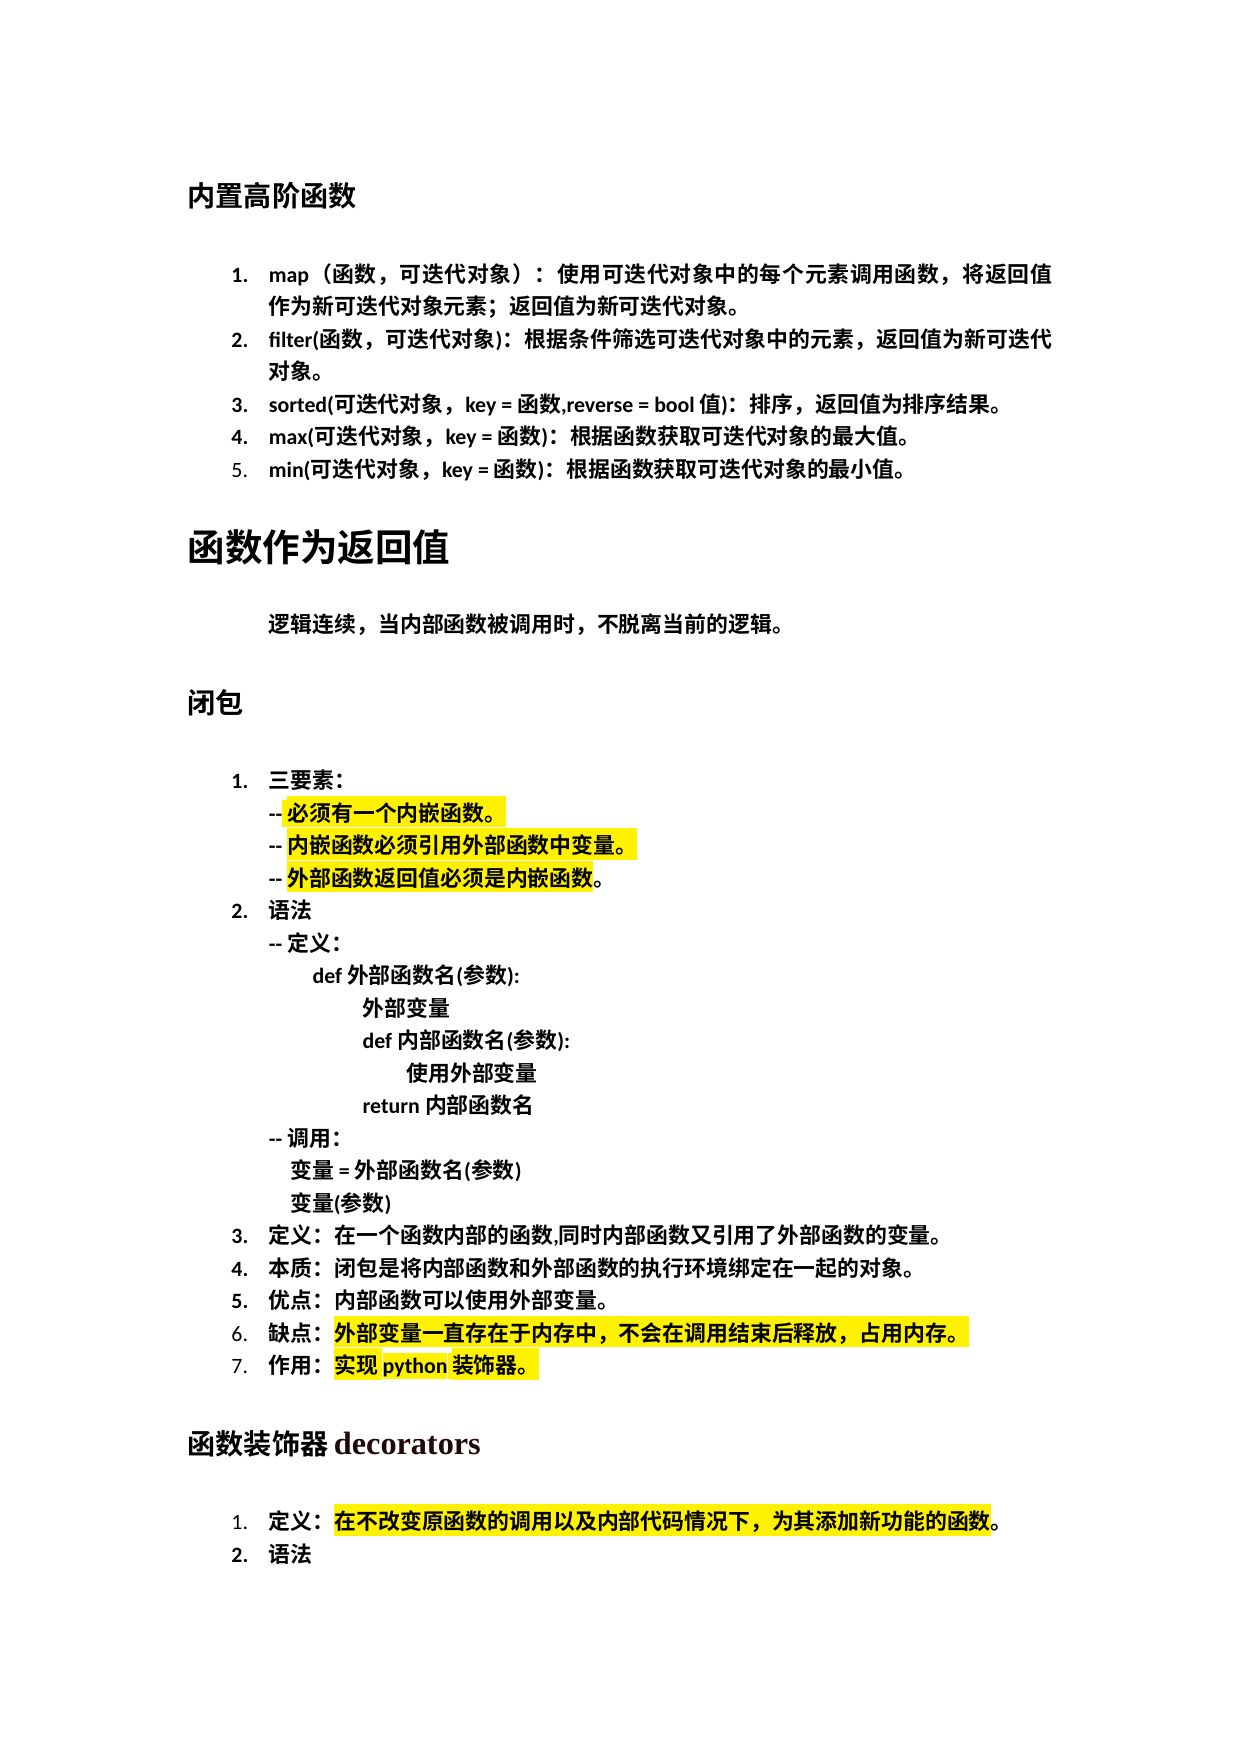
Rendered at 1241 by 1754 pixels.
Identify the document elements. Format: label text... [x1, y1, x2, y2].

list 定义：在一个函数内部的函数,同时内部函数又引用了外部函数的变量。 [231, 1218, 1053, 1250]
text return 内部函数名 [312, 1088, 1053, 1120]
list filter(函数，可迭代对象)：根据条件筛选可迭代对象中的元素，返回值为新可迭代对象。 [231, 321, 1053, 386]
list 语法 [231, 893, 1053, 925]
list 本质：闭包是将内部函数和外部函数的执行环境绑定在一起的对象。 [231, 1250, 1053, 1283]
list 定义：在不改变原函数的调用以及内部代码情况下，为其添加新功能的函数。 [231, 1504, 1053, 1536]
subtitle 函数装饰器decorators [187, 1409, 1053, 1474]
list -- 必须有一个内嵌函数。 [269, 795, 1053, 828]
list 缺点：外部变量一直存在于内存中，不会在调用结束后释放，占用内存。 [231, 1315, 1053, 1348]
list -- 内嵌函数必须引用外部函数中变量。 [269, 828, 1053, 860]
text 使用外部变量 [312, 1055, 1053, 1088]
list map（函数，可迭代对象）：使用可迭代对象中的每个元素调用函数，将返回值作为新可迭代对象元素；返回值为新可迭代对象。 [231, 256, 1053, 321]
list 作用：实现python装饰器。 [231, 1348, 1053, 1380]
text 变量 = 外部函数名(参数) [269, 1153, 1053, 1185]
list sorted(可迭代对象，key = 函数,reverse = bool值)：排序，返回值为排序结果。 [231, 386, 1053, 419]
text def 外部函数名(参数): [312, 958, 1053, 990]
subtitle 函数作为返回值 [187, 513, 1053, 578]
text 外部变量 [312, 990, 1053, 1023]
text -- 调用： [269, 1120, 1053, 1153]
subtitle 内置高阶函数 [187, 162, 1053, 227]
text 变量(参数) [269, 1185, 1053, 1218]
list 逻辑连续，当内部函数被调用时，不脱离当前的逻辑。 [269, 607, 1053, 639]
subtitle 闭包 [187, 669, 1053, 734]
list 优点：内部函数可以使用外部变量。 [231, 1283, 1053, 1315]
list -- 外部函数返回值必须是内嵌函数。 [269, 860, 1053, 893]
list 语法 [231, 1536, 1053, 1569]
text def 内部函数名(参数): [312, 1023, 1053, 1055]
text -- 定义： [269, 925, 1053, 958]
list min(可迭代对象，key = 函数)：根据函数获取可迭代对象的最小值。 [231, 451, 1053, 484]
list 三要素： [231, 763, 1053, 795]
list max(可迭代对象，key = 函数)：根据函数获取可迭代对象的最大值。 [231, 419, 1053, 451]
